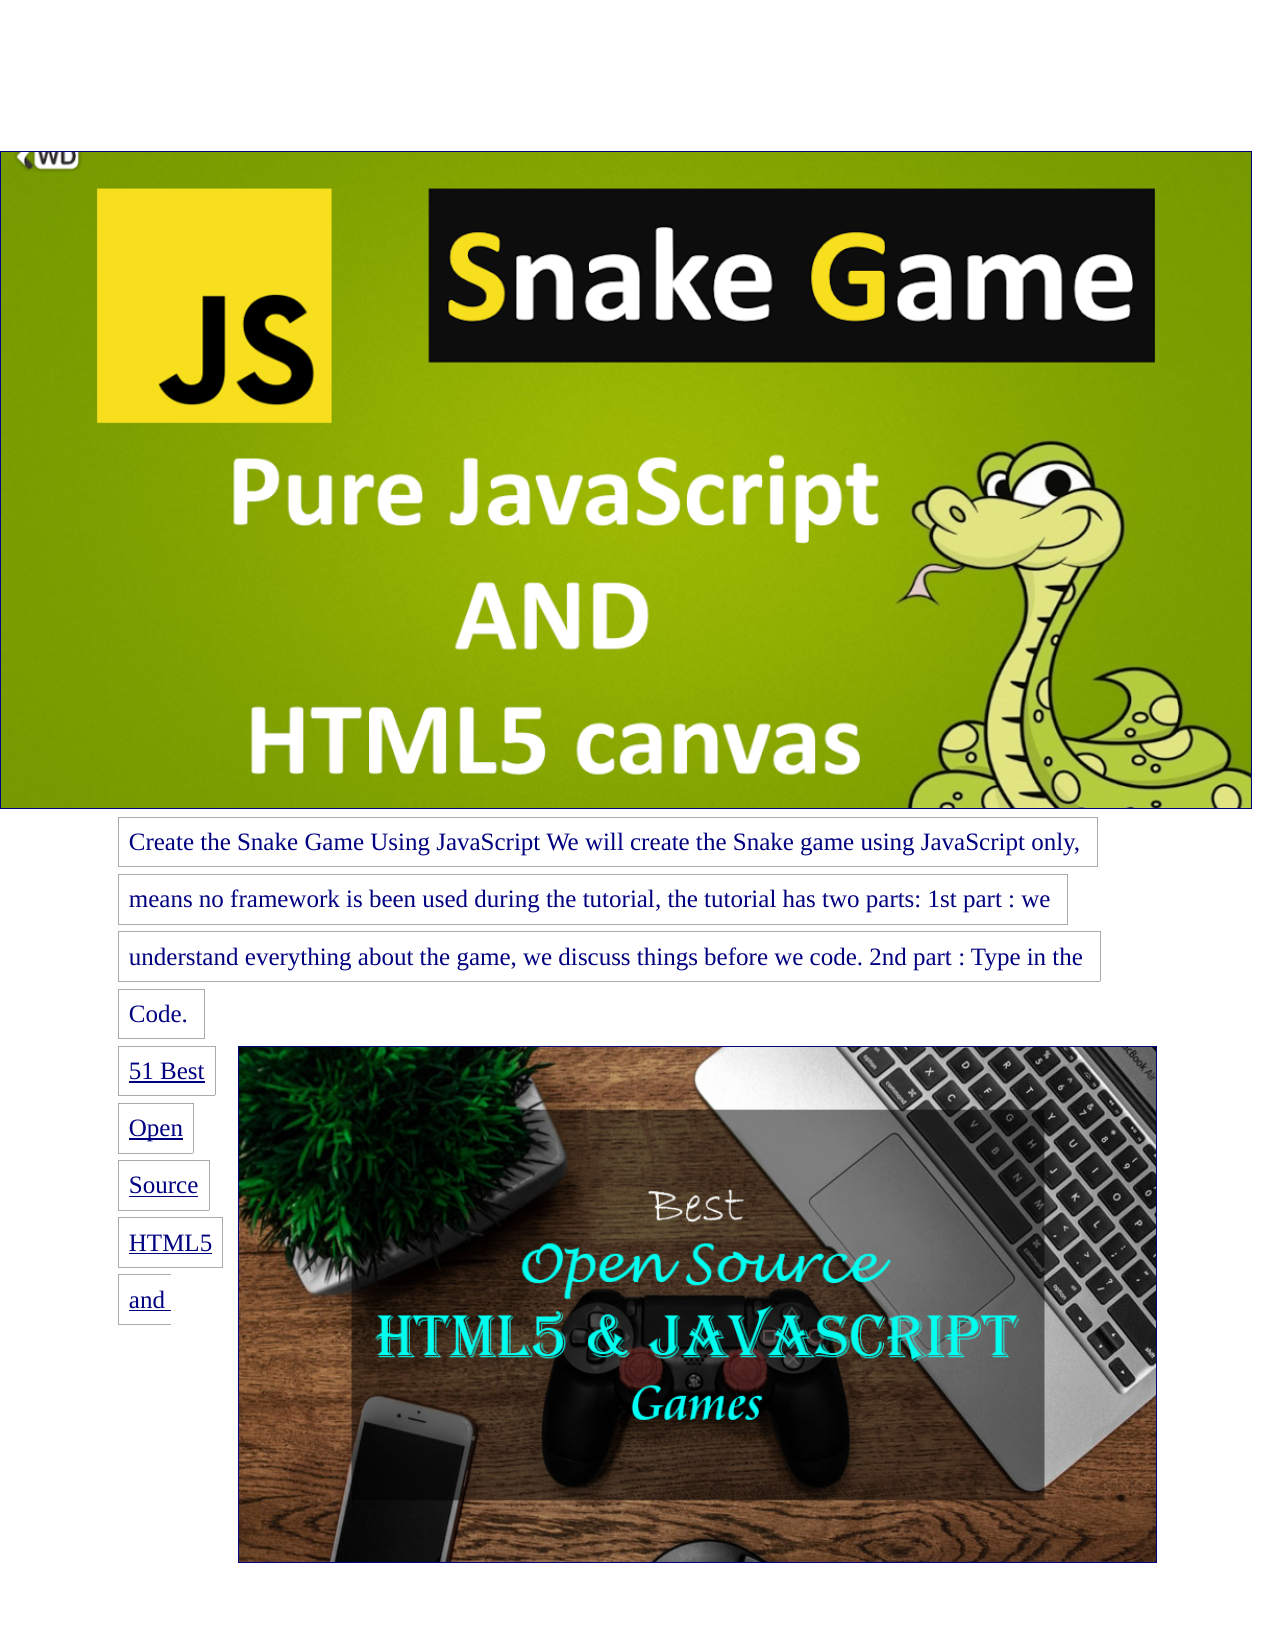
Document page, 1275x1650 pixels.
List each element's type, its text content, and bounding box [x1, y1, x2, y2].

picture [239, 1047, 1156, 1562]
picture [1, 152, 1251, 808]
text Create the Snake Game Using JavaScript We will create the Snake game using JavaScript only, means no framework is been used during the tutorial, the tutorial has two parts: 1st part : we understand everything about the game, we discuss things before we code. 2nd part : Type in the Code. [118, 809, 1157, 1038]
text 51 Best Open Source HTML5 and [118, 1046, 238, 1324]
